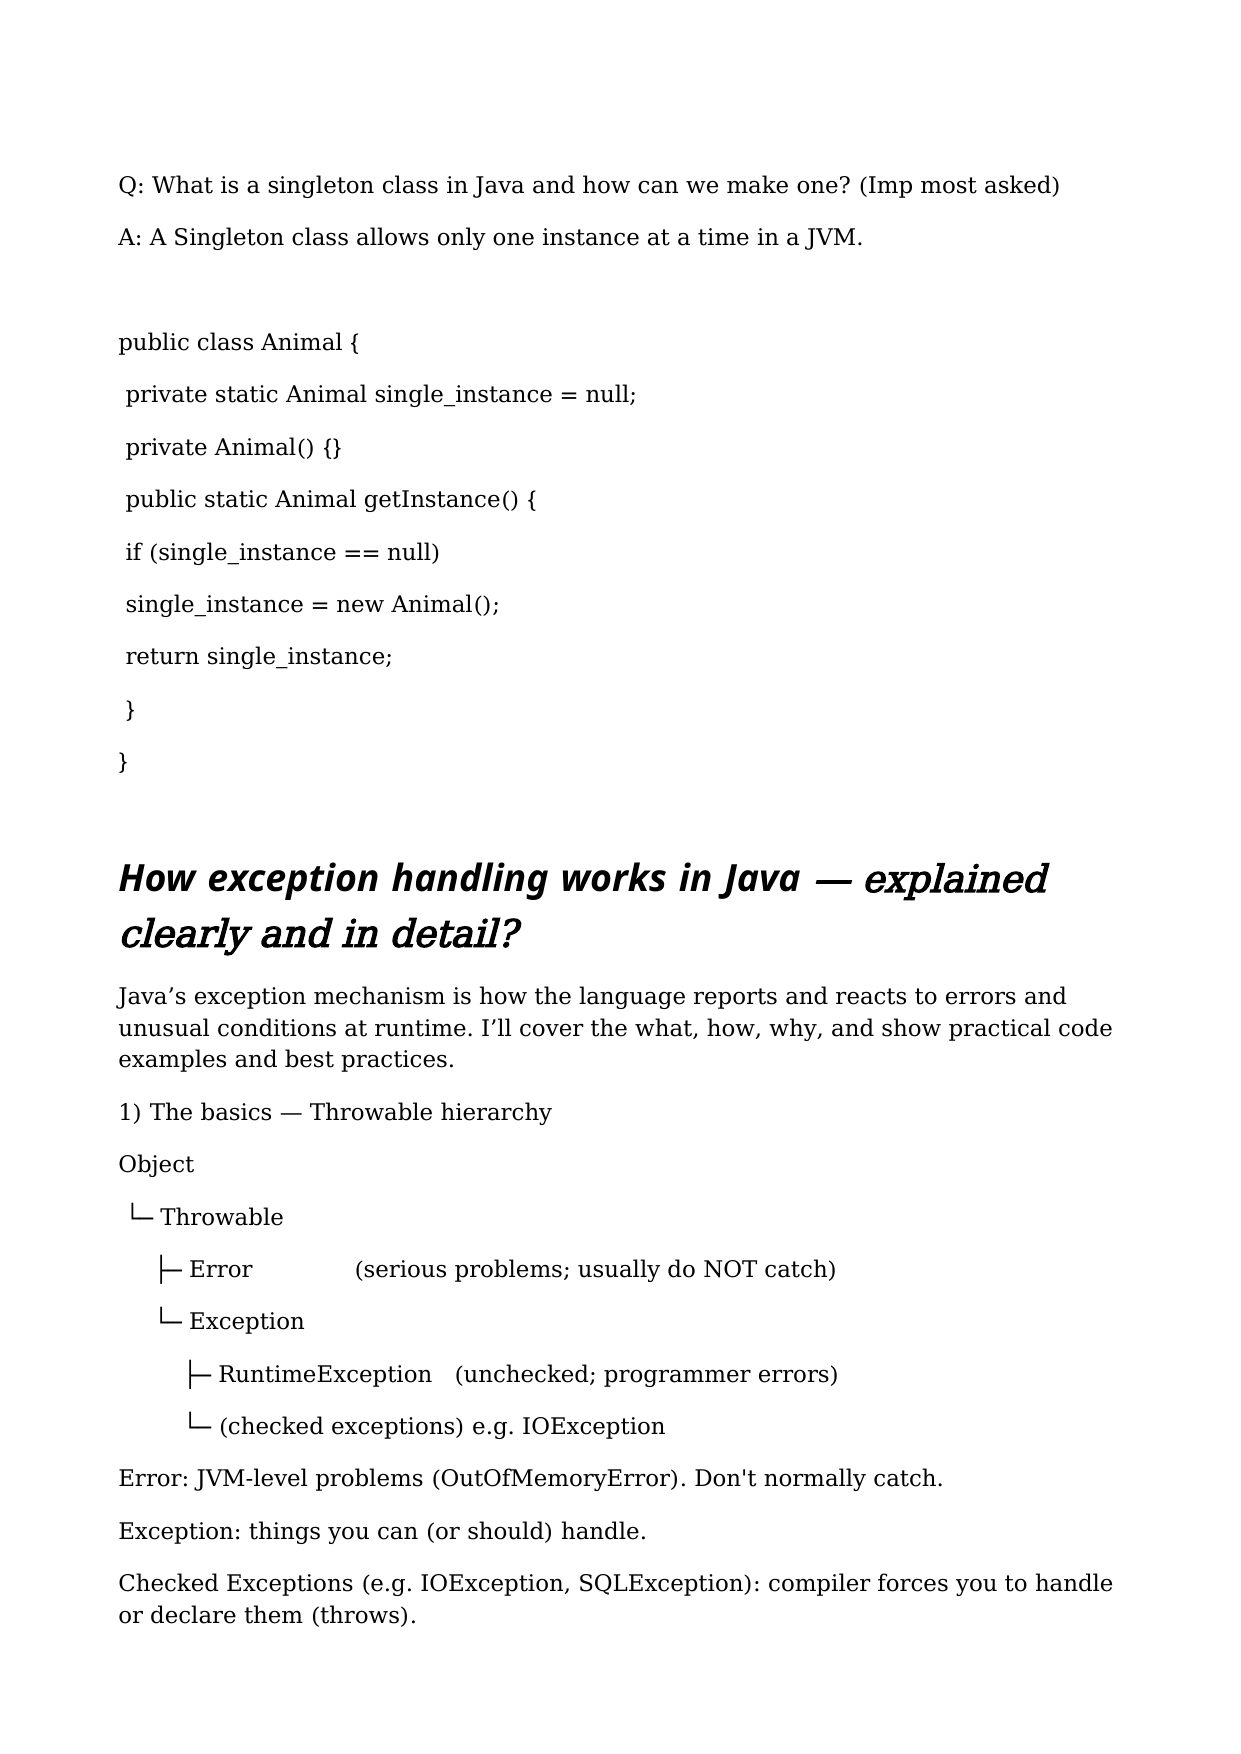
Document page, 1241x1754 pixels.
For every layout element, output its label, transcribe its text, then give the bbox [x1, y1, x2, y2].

text Q: What is a singleton class in Java and how can we make one? (Imp most asked) [118, 171, 1122, 198]
text A: A Singleton class allows only one instance at a time in a JVM. [118, 223, 1122, 250]
text └─ Exception [118, 1307, 1122, 1334]
text Object [118, 1150, 1122, 1177]
text ├─ Error (serious problems; usually do NOT catch) [118, 1254, 1122, 1282]
text Error: JVM-level problems (OutOfMemoryError). Don't normally catch. [118, 1464, 1122, 1492]
text private static Animal single_instance = null; [118, 380, 1122, 408]
text if (single_instance == null) [118, 537, 1122, 565]
text ├─ RuntimeException (unchecked; programmer errors) [118, 1359, 1122, 1387]
text public class Animal { [118, 328, 1122, 355]
text single_instance = new Animal(); [118, 590, 1122, 617]
text Java’s exception mechanism is how the language reports and reacts to errors and unusual conditions at runtime. I’ll cover the what, how, why, and show practical code examples and best practices. [118, 982, 1122, 1072]
text Exception: things you can (or should) handle. [118, 1517, 1122, 1544]
text return single_instance; [118, 642, 1122, 669]
text Checked Exceptions (e.g. IOException, SQLException): compiler forces you to handle or declare them (throws). [118, 1569, 1122, 1628]
text └─ Throwable [118, 1202, 1122, 1230]
text } [118, 747, 1122, 774]
text └─ (checked exceptions) e.g. IOException [118, 1412, 1122, 1439]
text private Animal() {} [118, 432, 1122, 460]
text 1) The basics — Throwable hierarchy [118, 1097, 1122, 1125]
text How exception handling works in Java — explained clearly and in detail? [118, 852, 1122, 954]
text } [118, 694, 1122, 722]
text public static Animal getInstance() { [118, 485, 1122, 512]
